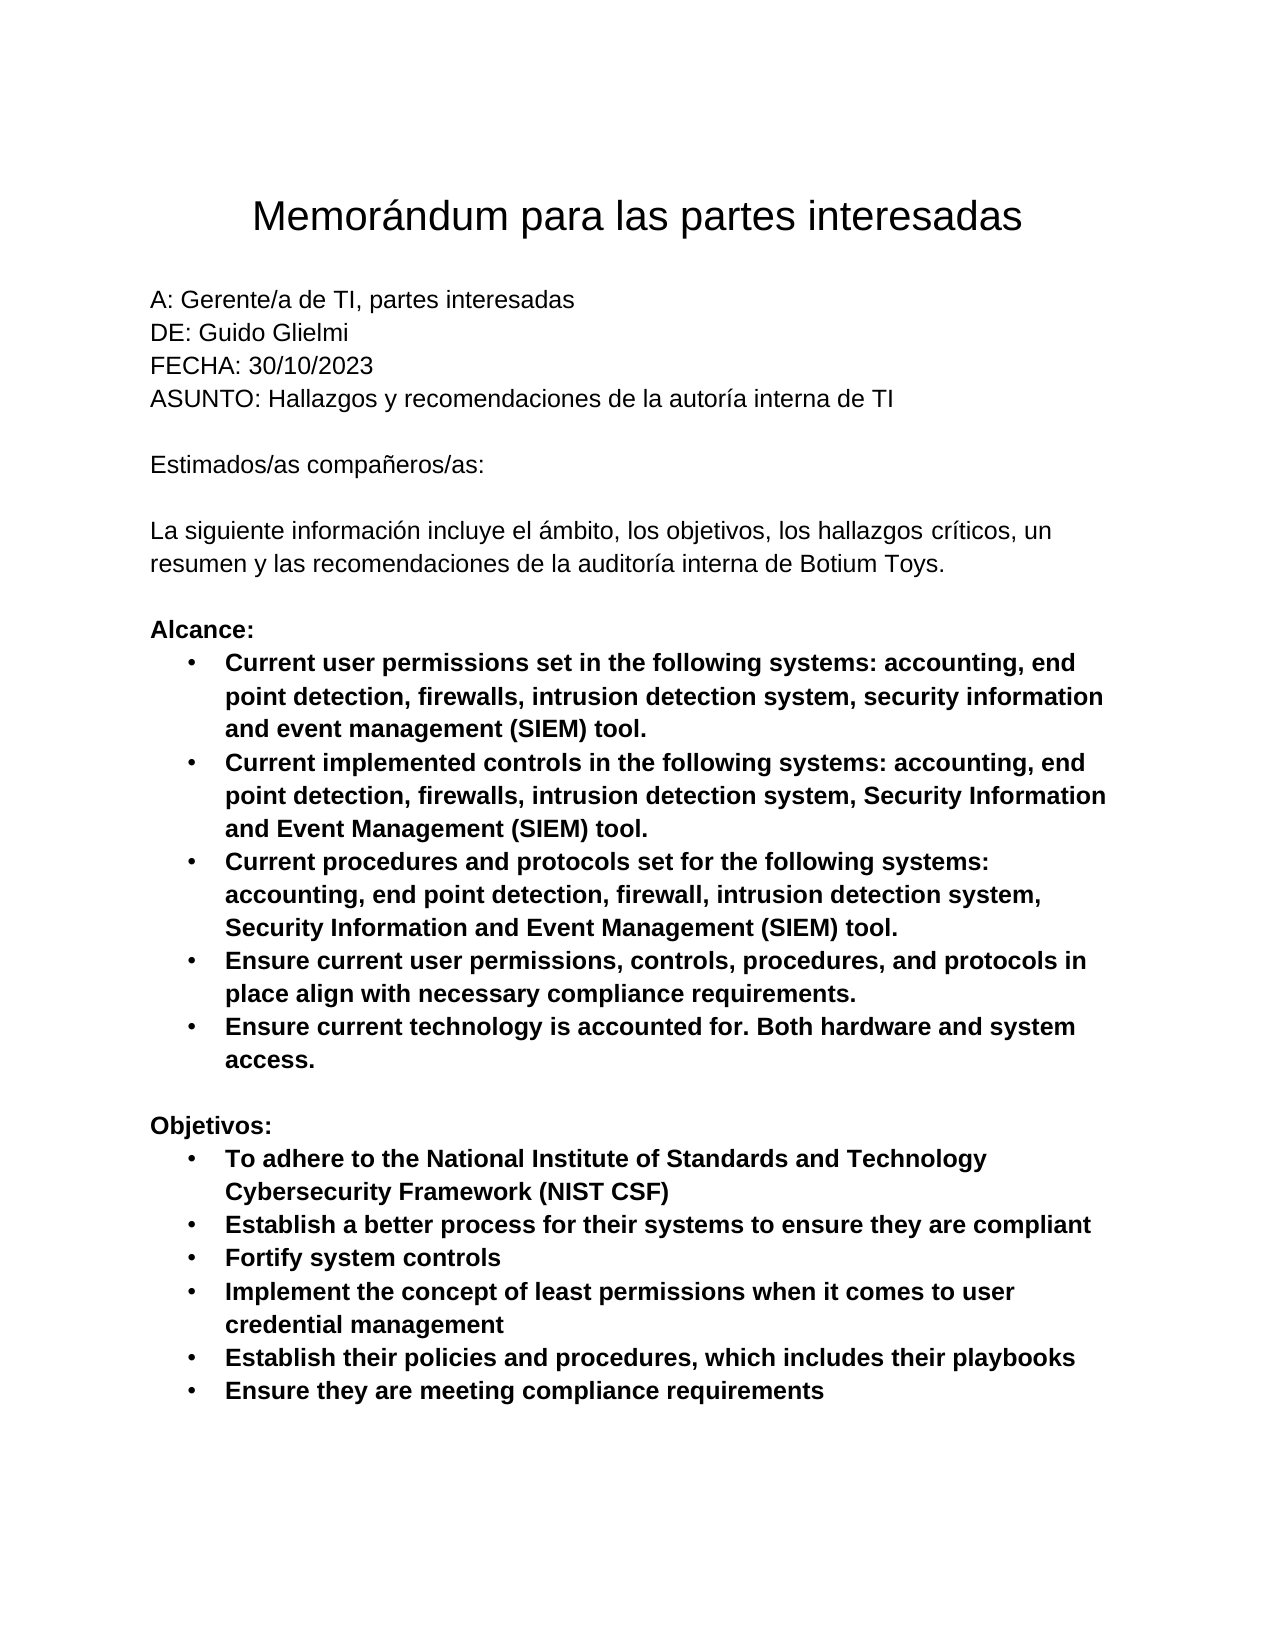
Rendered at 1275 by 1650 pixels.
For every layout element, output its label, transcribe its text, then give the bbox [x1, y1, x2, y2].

text La siguiente información incluye el ámbito, los objetivos, los hallazgos críticos, un resumen y las recomendaciones de la auditoría interna de Botium Toys. [150, 516, 1125, 578]
subtitle Memorándum para las partes interesadas [150, 192, 1125, 239]
text Estimados/as compañeros/as: [150, 450, 1125, 479]
list Establish a better process for their systems to ensure they are compliant [187, 1210, 1125, 1239]
list Current implemented controls in the following systems: accounting, end point detection, firewalls, intrusion detection system, Security Information and Event Management (SIEM) tool. [187, 747, 1125, 842]
text DE: Guido Glielmi FECHA: 30/10/2023 ASUNTO: Hallazgos y recomendaciones de la autoría interna de TI [150, 318, 1125, 413]
list Ensure current technology is accounted for. Both hardware and system access. [187, 1012, 1125, 1074]
text Alcance: [150, 615, 1125, 644]
list Current user permissions set in the following systems: accounting, end point detection, firewalls, intrusion detection system, security information and event management (SIEM) tool. [187, 648, 1125, 743]
list Ensure they are meeting compliance requirements [187, 1376, 1125, 1405]
text Objetivos: [150, 1111, 1125, 1140]
list Establish their policies and procedures, which includes their playbooks [187, 1343, 1125, 1372]
list Implement the concept of least permissions when it comes to user credential management [187, 1277, 1125, 1338]
list Ensure current user permissions, controls, procedures, and protocols in place align with necessary compliance requirements. [187, 946, 1125, 1008]
list To adhere to the National Institute of Standards and Technology Cybersecurity Framework (NIST CSF) [187, 1144, 1125, 1206]
list Current procedures and protocols set for the following systems: accounting, end point detection, firewall, intrusion detection system, Security Information and Event Management (SIEM) tool. [187, 847, 1125, 942]
text A: Gerente/a de TI, partes interesadas [150, 285, 1125, 314]
list Fortify system controls [187, 1243, 1125, 1272]
